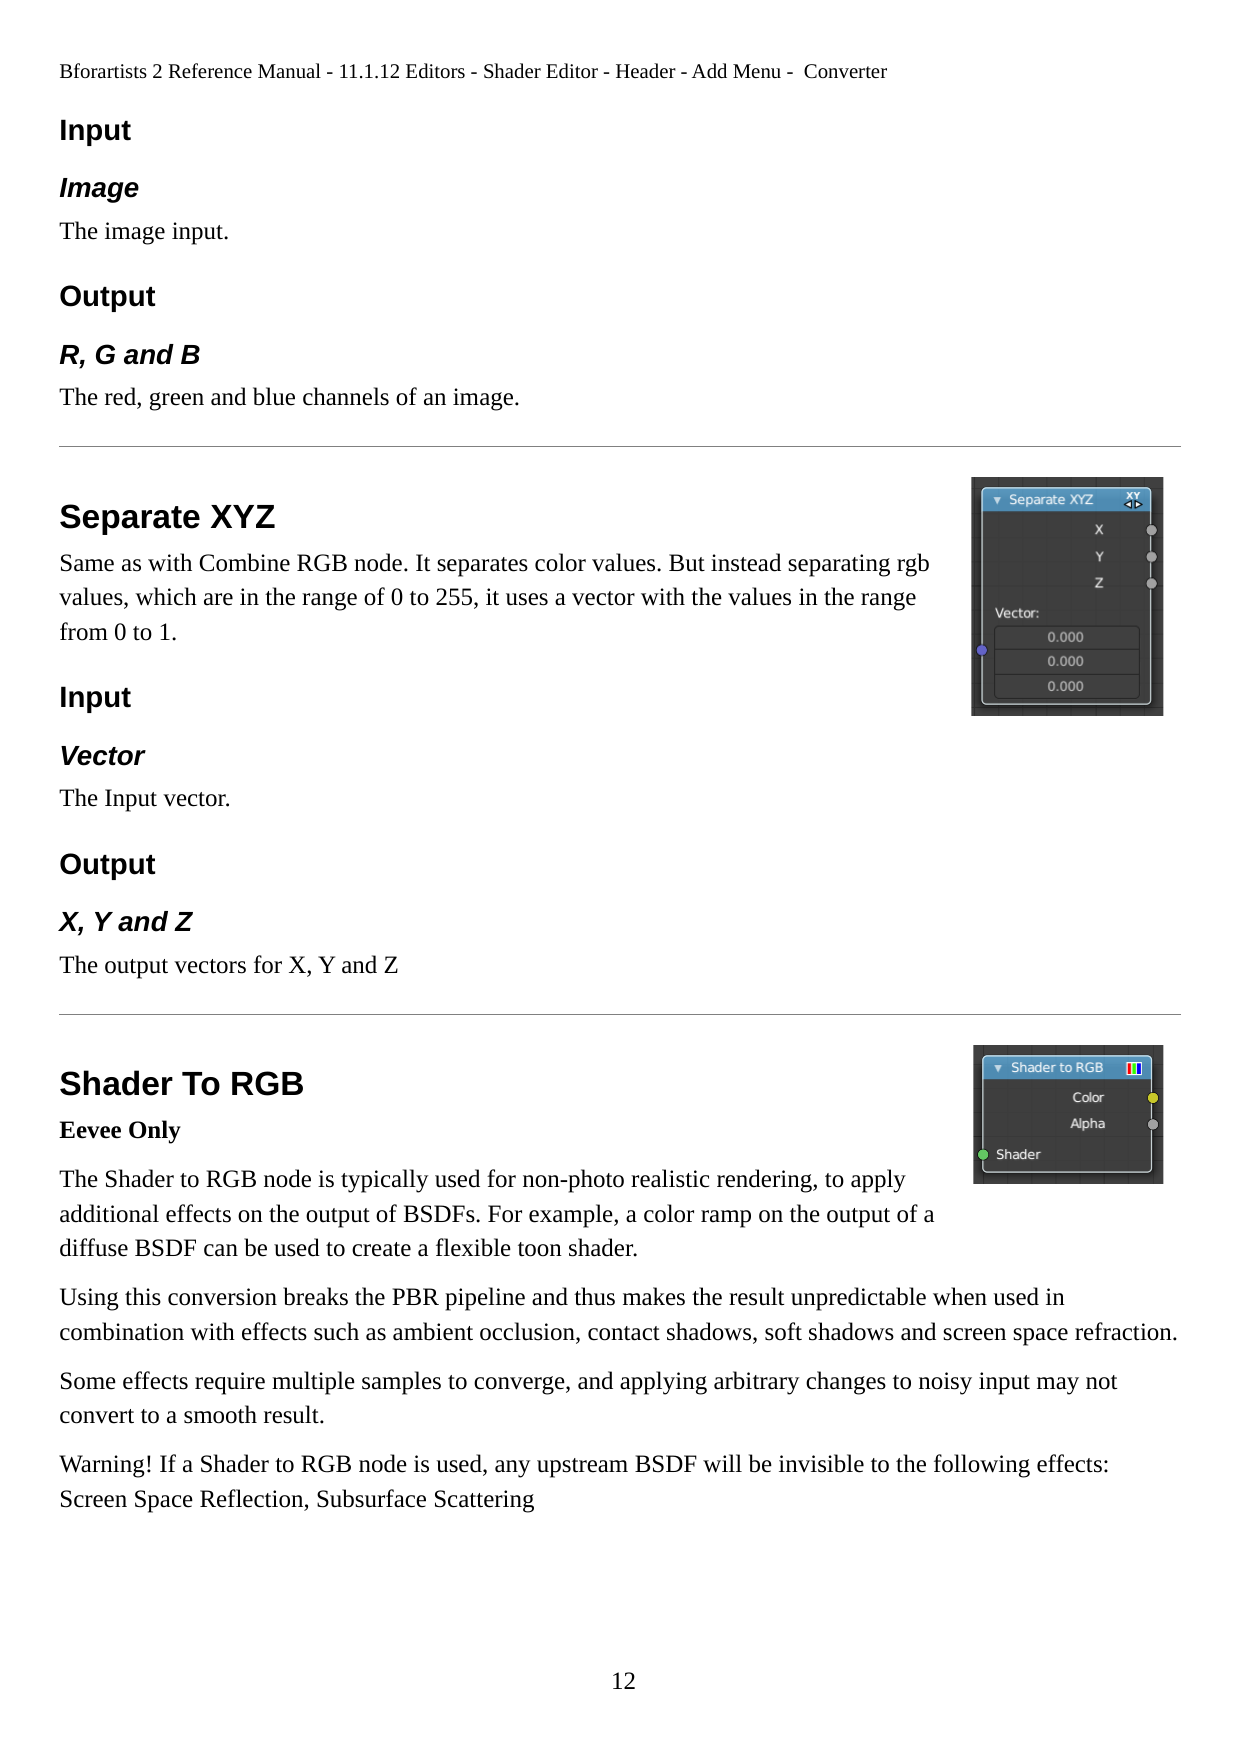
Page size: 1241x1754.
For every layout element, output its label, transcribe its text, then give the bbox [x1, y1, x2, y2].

picture [971, 477, 1164, 716]
subtitle [1164, 1064, 1181, 1103]
picture [973, 1045, 1164, 1184]
subtitle [1164, 497, 1181, 535]
subtitle Output [59, 279, 1181, 313]
subtitle Output [59, 847, 1181, 881]
subtitle [1164, 680, 1181, 714]
text The Input vector. [59, 783, 1181, 812]
subtitle Input [59, 113, 1181, 146]
subtitle R, G and B [59, 338, 1181, 370]
subtitle Vector [59, 739, 1181, 771]
subtitle Input [59, 680, 971, 714]
text Some effects require multiple samples to converge, and applying arbitrary changes to noisy input may not convert to a smooth result. [59, 1366, 1181, 1429]
subtitle Image [59, 171, 1181, 203]
text Warning! If a Shader to RGB node is used, any upstream BSDF will be invisible to the following effects: Screen Space Reflection, Subsurface Scattering [59, 1449, 1181, 1513]
text Same as with Combine RGB node. It separates color values. But instead separating rgb values, which are in the range of 0 to 255, it uses a vector with the values in the range from 0 to 1. [59, 548, 971, 645]
text The Shader to RGB node is typically used for non-photo realistic rendering, to apply additional effects on the output of BSDFs. For example, a color ramp on the output of a diffuse BSDF can be used to create a flexible toon shader. [59, 1164, 1181, 1262]
subtitle X, Y and Z [59, 906, 1181, 938]
text [1164, 1115, 1181, 1144]
text The red, green and blue channels of an image. [59, 382, 1181, 411]
text Eevee Only [59, 1115, 973, 1144]
text Using this conversion breaks the PBR pipeline and thus makes the result unpredictable when used in combination with effects such as ambient occlusion, contact shadows, soft shadows and screen space refraction. [59, 1282, 1181, 1346]
text The output vectors for X, Y and Z [59, 950, 1181, 979]
text The image input. [59, 216, 1181, 244]
subtitle Separate XYZ [59, 497, 971, 535]
subtitle Shader To RGB [59, 1064, 973, 1103]
